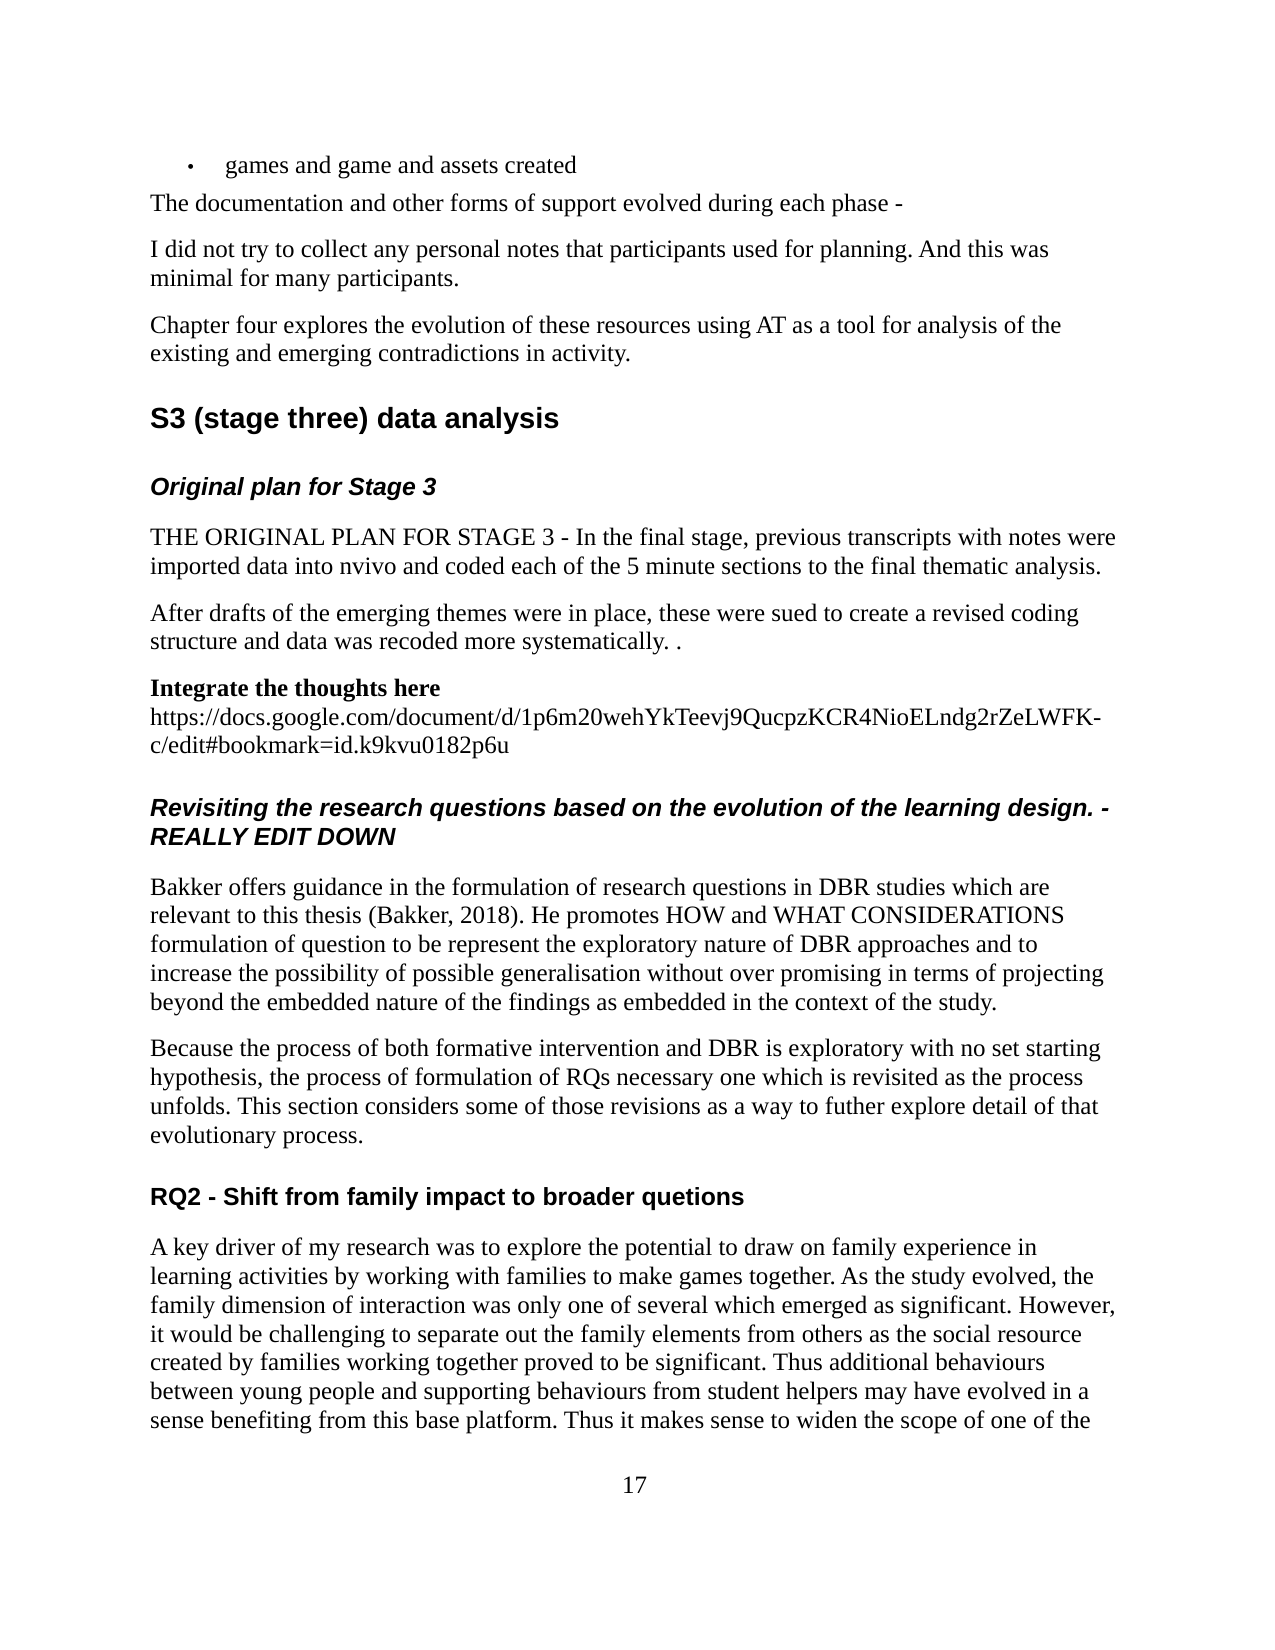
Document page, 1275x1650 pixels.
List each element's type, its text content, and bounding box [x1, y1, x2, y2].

text Chapter four explores the evolution of these resources using AT as a tool for analysis of the existing and emerging contradictions in activity. [150, 310, 1125, 367]
text A key driver of my research was to explore the potential to draw on family experience in learning activities by working with families to make games together. As the study evolved, the family dimension of interaction was only one of several which emerged as significant. However, it would be challenging to separate out the family elements from others as the social resource created by families working together proved to be significant. Thus additional behaviours between young people and supporting behaviours from student helpers may have evolved in a sense benefiting from this base platform. Thus it makes sense to widen the scope of one of the [150, 1232, 1125, 1434]
subtitle Original plan for Stage 3 [150, 472, 1125, 501]
text Integrate the thoughts here https://docs.google.com/document/d/1p6m20wehYkTeevj9QucpzKCR4NioELndg2rZeLWFK-c/edit#bookmark=id.k9kvu0182p6u [150, 673, 1125, 759]
list games and game and assets created [187, 150, 1125, 179]
text I did not try to collect any personal notes that participants used for planning. And this was minimal for many participants. [150, 234, 1125, 292]
text Because the process of both formative intervention and DBR is exploratory with no set starting hypothesis, the process of formulation of RQs necessary one which is revisited as the process unfolds. This section considers some of those revisions as a way to futher explore detail of that evolutionary process. [150, 1033, 1125, 1148]
subtitle S3 (stage three) data analysis [150, 401, 1125, 435]
text THE ORIGINAL PLAN FOR STAGE 3 - In the final stage, previous transcripts with notes were imported data into nvivo and coded each of the 5 minute sections to the final thematic analysis. [150, 522, 1125, 580]
subtitle Revisiting the research questions based on the evolution of the learning design. - REALLY EDIT DOWN [150, 793, 1125, 850]
text The documentation and other forms of support evolved during each phase - [150, 188, 1125, 216]
text After drafts of the emerging themes were in place, these were sued to create a revised coding structure and data was recoded more systematically. . [150, 598, 1125, 655]
subtitle RQ2 - Shift from family impact to broader quetions [150, 1182, 1125, 1211]
text Bakker offers guidance in the formulation of research questions in DBR studies which are relevant to this thesis (Bakker, 2018). He promotes HOW and WHAT CONSIDERATIONS formulation of question to be represent the exploratory nature of DBR approaches and to increase the possibility of possible generalisation without over promising in terms of projecting beyond the embedded nature of the findings as embedded in the context of the study. [150, 872, 1125, 1016]
